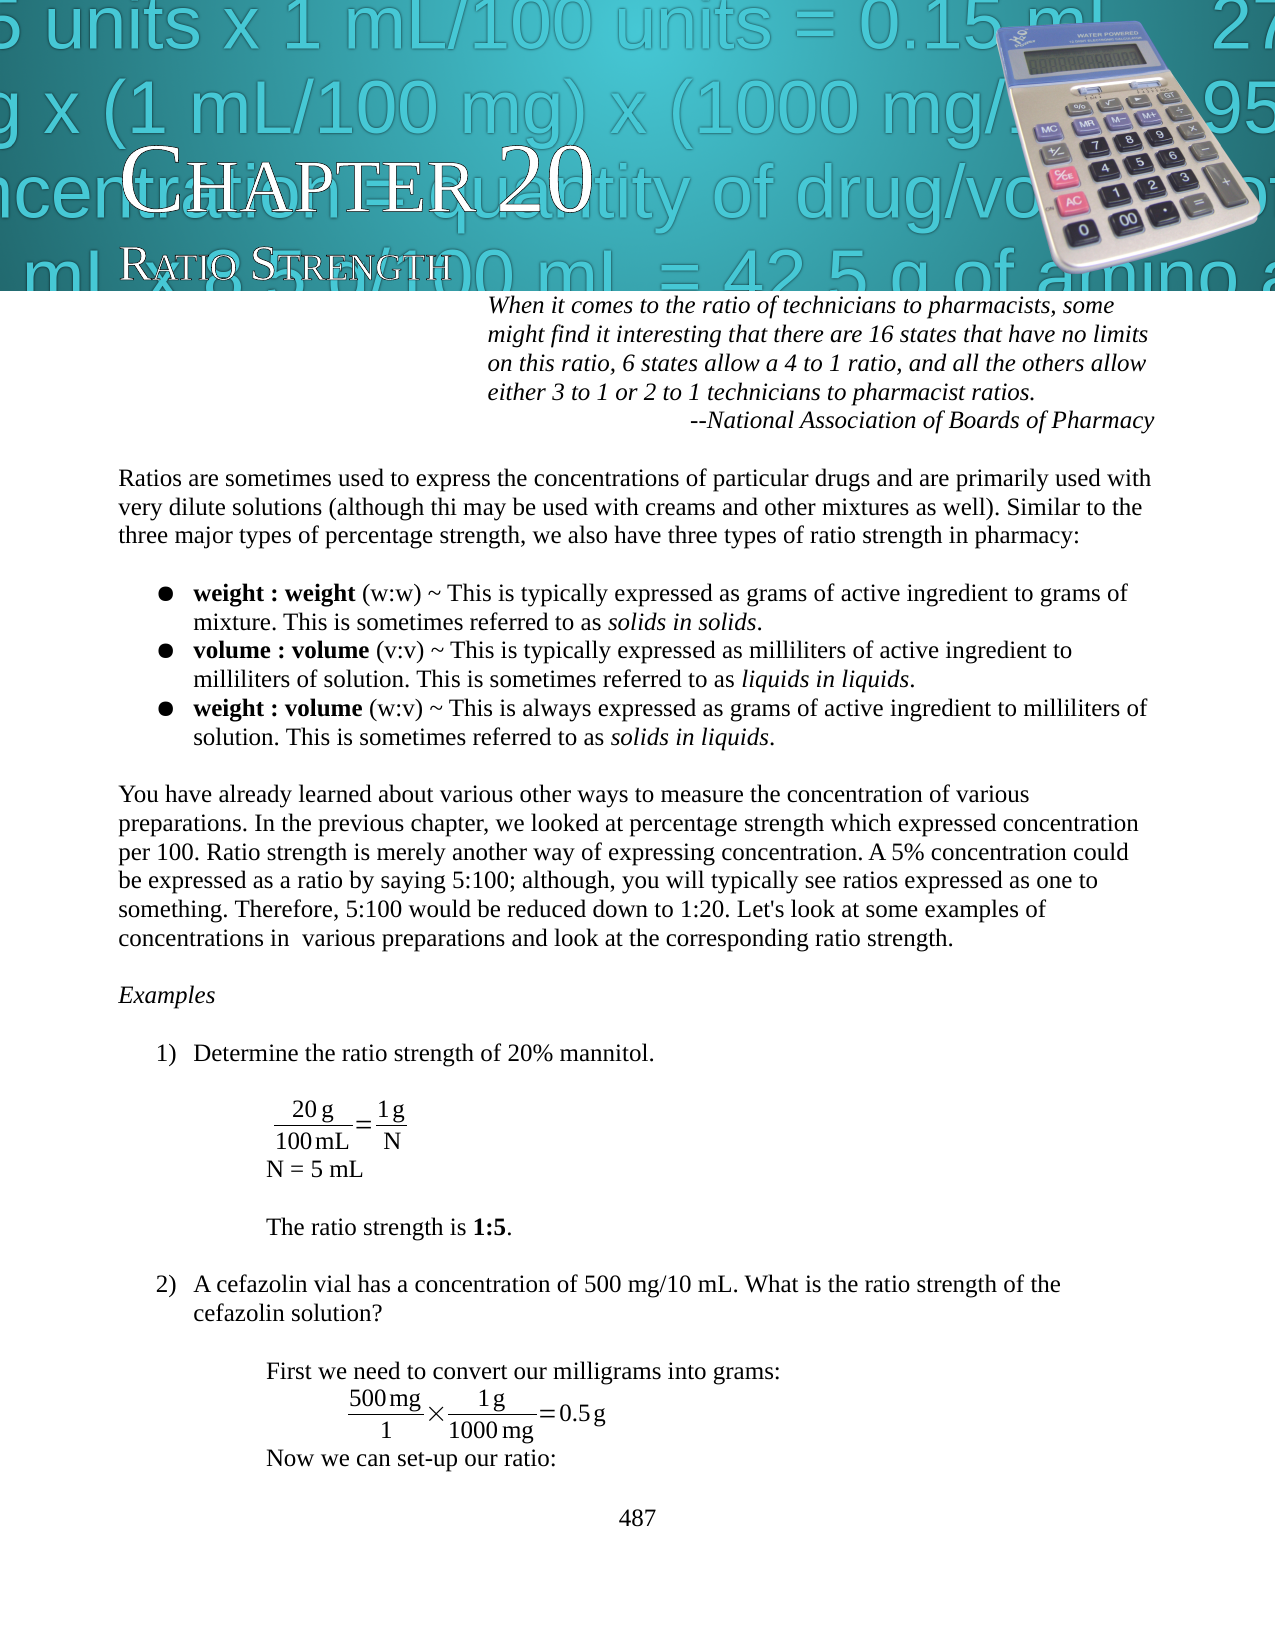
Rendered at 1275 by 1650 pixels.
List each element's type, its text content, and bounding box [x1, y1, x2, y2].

list weight : weight (w:w) ~ This is typically expressed as grams of active ingredient to grams of mixture. This is sometimes referred to as solids in solids. [156, 578, 1157, 636]
picture [0, 0, 1275, 291]
text --National Association of Boards of Pharmacy [118, 406, 1157, 434]
text Now we can set-up our ratio: [266, 1443, 1157, 1472]
list volume : volume (v:v) ~ This is typically expressed as milliliters of active ingredient to milliliters of solution. This is sometimes referred to as liquids in liquids. [156, 636, 1157, 693]
text When it comes to the ratio of technicians to pharmacists, some might find it interesting that there are 16 states that have no limits on this ratio, 6 states allow a 4 to 1 ratio, and all the others allow either 3 to 1 or 2 to 1 technicians to pharmacist ratios. [487, 291, 1157, 406]
text Ratios are sometimes used to express the concentrations of particular drugs and are primarily used with very dilute solutions (although thi may be used with creams and other mixtures as well). Similar to the three major types of percentage strength, we also have three types of ratio strength in pharmacy: [118, 463, 1157, 549]
text The ratio strength is 1:5. [266, 1212, 1157, 1241]
text You have already learned about various other ways to measure the concentration of various preparations. In the previous chapter, we looked at percentage strength which expressed concentration per 100. Ratio strength is merely another way of expressing concentration. A 5% concentration could be expressed as a ratio by saying 5:100; although, you will typically see ratios expressed as one to something. Therefore, 5:100 would be reduced down to 1:20. Let's look at some examples of concentrations in various preparations and look at the corresponding ratio strength. [118, 779, 1157, 952]
text N = 5 mL [266, 1154, 1157, 1183]
text First we need to convert our milligrams into grams: [266, 1356, 1157, 1384]
list A cefazolin vial has a concentration of 500 mg/10 mL. What is the ratio strength of the cefazolin solution? [156, 1269, 1157, 1327]
list Determine the ratio strength of 20% mannitol. [156, 1038, 1157, 1067]
text Examples [118, 981, 1157, 1009]
list weight : volume (w:v) ~ This is always expressed as grams of active ingredient to milliliters of solution. This is sometimes referred to as solids in liquids. [156, 693, 1157, 751]
